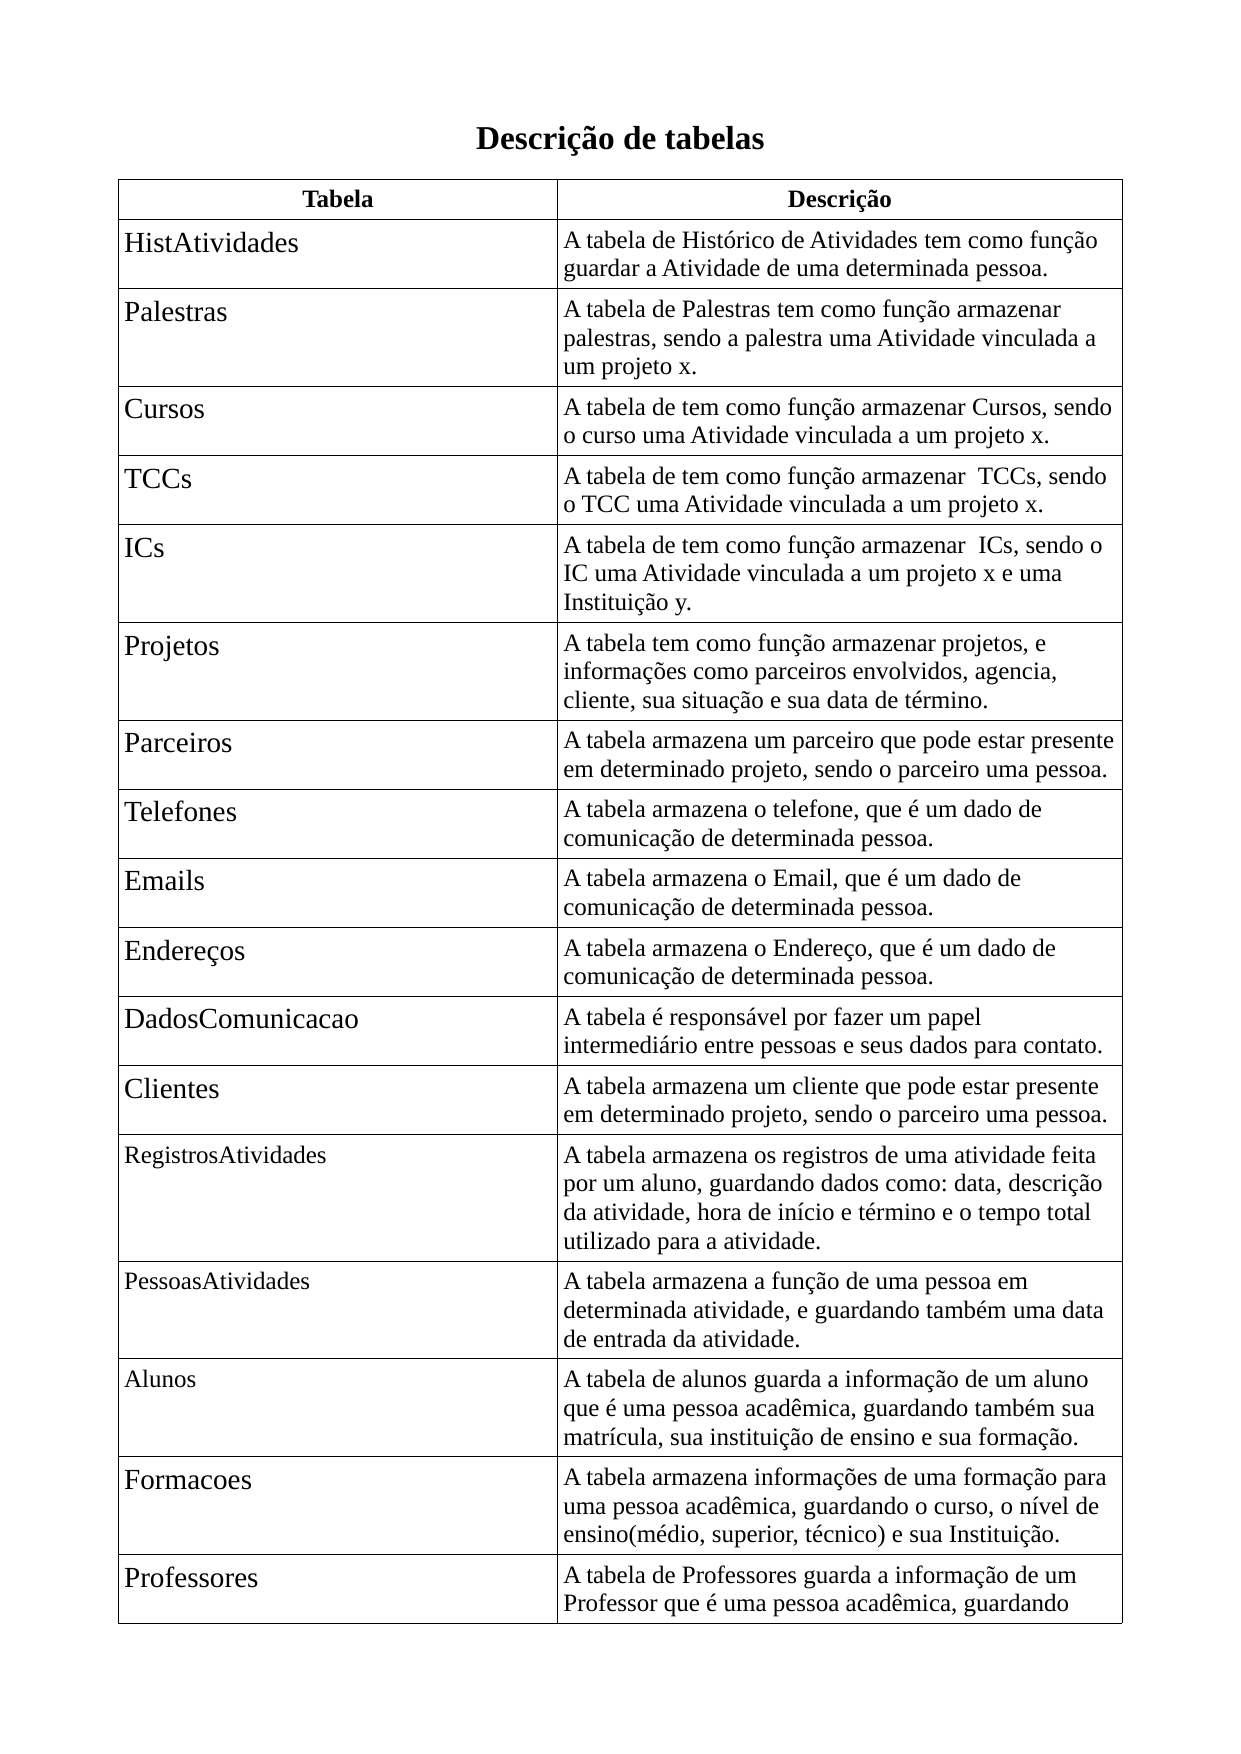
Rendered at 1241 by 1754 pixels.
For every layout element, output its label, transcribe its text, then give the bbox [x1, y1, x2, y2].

table_cell A tabela armazena a função de uma pessoa em determinada atividade, e guardando também uma data de entrada da atividade. [558, 1262, 1122, 1358]
table_cell Formacoes [119, 1457, 557, 1554]
table_cell RegistrosAtividades [119, 1135, 557, 1261]
table_cell Endereços [119, 928, 557, 996]
text Descrição de tabelas [118, 118, 1122, 156]
table_cell A tabela de Professores guarda a informação de um Professor que é uma pessoa acadêmica, guardando [558, 1555, 1122, 1623]
table_cell Telefones [119, 790, 557, 858]
table_cell Palestras [119, 289, 557, 386]
table_cell DadosComunicacao [119, 997, 557, 1065]
table_cell A tabela de Palestras tem como função armazenar palestras, sendo a palestra uma Atividade vinculada a um projeto x. [558, 289, 1122, 386]
table_cell A tabela armazena um parceiro que pode estar presente em determinado projeto, sendo o parceiro uma pessoa. [558, 721, 1122, 789]
table_cell A tabela de tem como função armazenar Cursos, sendo o curso uma Atividade vinculada a um projeto x. [558, 387, 1122, 455]
table_cell Cursos [119, 387, 557, 455]
table_cell A tabela armazena os registros de uma atividade feita por um aluno, guardando dados como: data, descrição da atividade, hora de início e término e o tempo total utilizado para a atividade. [558, 1135, 1122, 1261]
table_header Descrição [558, 180, 1122, 219]
table_cell ICs [119, 525, 557, 622]
table_cell HistAtividades [119, 220, 557, 288]
table_cell A tabela de alunos guarda a informação de um aluno que é uma pessoa acadêmica, guardando também sua matrícula, sua instituição de ensino e sua formação. [558, 1359, 1122, 1456]
table_header Tabela [119, 180, 557, 219]
table_cell Alunos [119, 1359, 557, 1456]
table_cell A tabela é responsável por fazer um papel intermediário entre pessoas e seus dados para contato. [558, 997, 1122, 1065]
table_cell A tabela tem como função armazenar projetos, e informações como parceiros envolvidos, agencia, cliente, sua situação e sua data de término. [558, 623, 1122, 719]
table_cell A tabela armazena um cliente que pode estar presente em determinado projeto, sendo o parceiro uma pessoa. [558, 1066, 1122, 1134]
table_cell A tabela de Histórico de Atividades tem como função guardar a Atividade de uma determinada pessoa. [558, 220, 1122, 288]
table_cell A tabela de tem como função armazenar ICs, sendo o IC uma Atividade vinculada a um projeto x e uma Instituição y. [558, 525, 1122, 622]
table_cell Parceiros [119, 721, 557, 789]
table_cell TCCs [119, 456, 557, 524]
table_cell A tabela armazena informações de uma formação para uma pessoa acadêmica, guardando o curso, o nível de ensino(médio, superior, técnico) e sua Instituição. [558, 1457, 1122, 1554]
table_cell A tabela armazena o Endereço, que é um dado de comunicação de determinada pessoa. [558, 928, 1122, 996]
table_cell Emails [119, 859, 557, 927]
table_cell Clientes [119, 1066, 557, 1134]
table_cell PessoasAtividades [119, 1262, 557, 1358]
table_cell A tabela armazena o Email, que é um dado de comunicação de determinada pessoa. [558, 859, 1122, 927]
table_cell A tabela armazena o telefone, que é um dado de comunicação de determinada pessoa. [558, 790, 1122, 858]
table_cell A tabela de tem como função armazenar TCCs, sendo o TCC uma Atividade vinculada a um projeto x. [558, 456, 1122, 524]
table_cell Projetos [119, 623, 557, 719]
table_cell Professores [119, 1555, 557, 1623]
